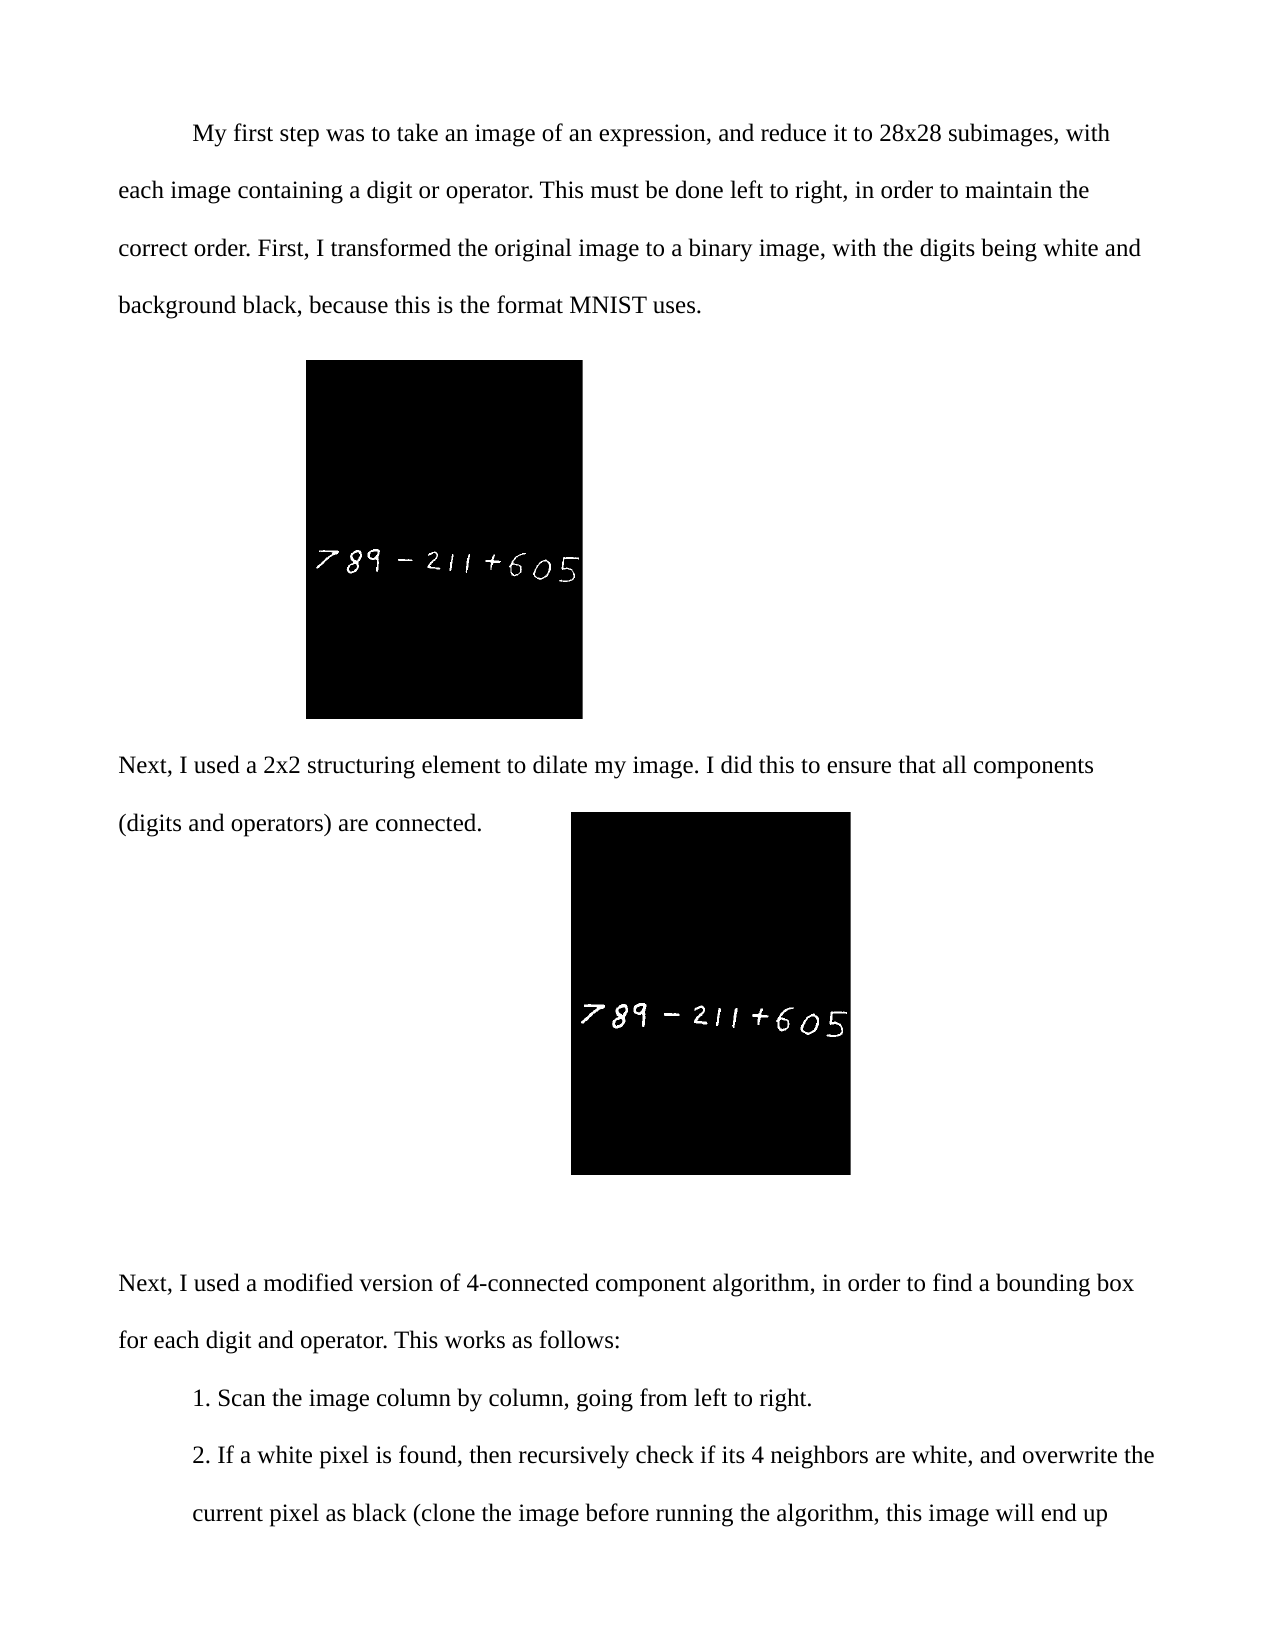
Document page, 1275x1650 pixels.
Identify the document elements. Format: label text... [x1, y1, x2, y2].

text Next, I used a 2x2 structuring element to dilate my image. I did this to ensure that all components (digits and operators) are connected. [118, 751, 1157, 837]
text Next, I used a modified version of 4-connected component algorithm, in order to find a bounding box for each digit and operator. This works as follows: [118, 1268, 1157, 1354]
picture [571, 812, 851, 1175]
picture [306, 360, 583, 719]
text My first step was to take an image of an expression, and reduce it to 28x28 subimages, with each image containing a digit or operator. This must be done left to right, in order to maintain the correct order. First, I transformed the original image to a binary image, with the digits being white and background black, because this is the format MNIST uses. [118, 118, 1157, 319]
text 1. Scan the image column by column, going from left to right. [118, 1383, 1157, 1412]
text 2. If a white pixel is found, then recursively check if its 4 neighbors are white, and overwrite the current pixel as black (clone the image before running the algorithm, this image will end up [118, 1441, 1157, 1527]
